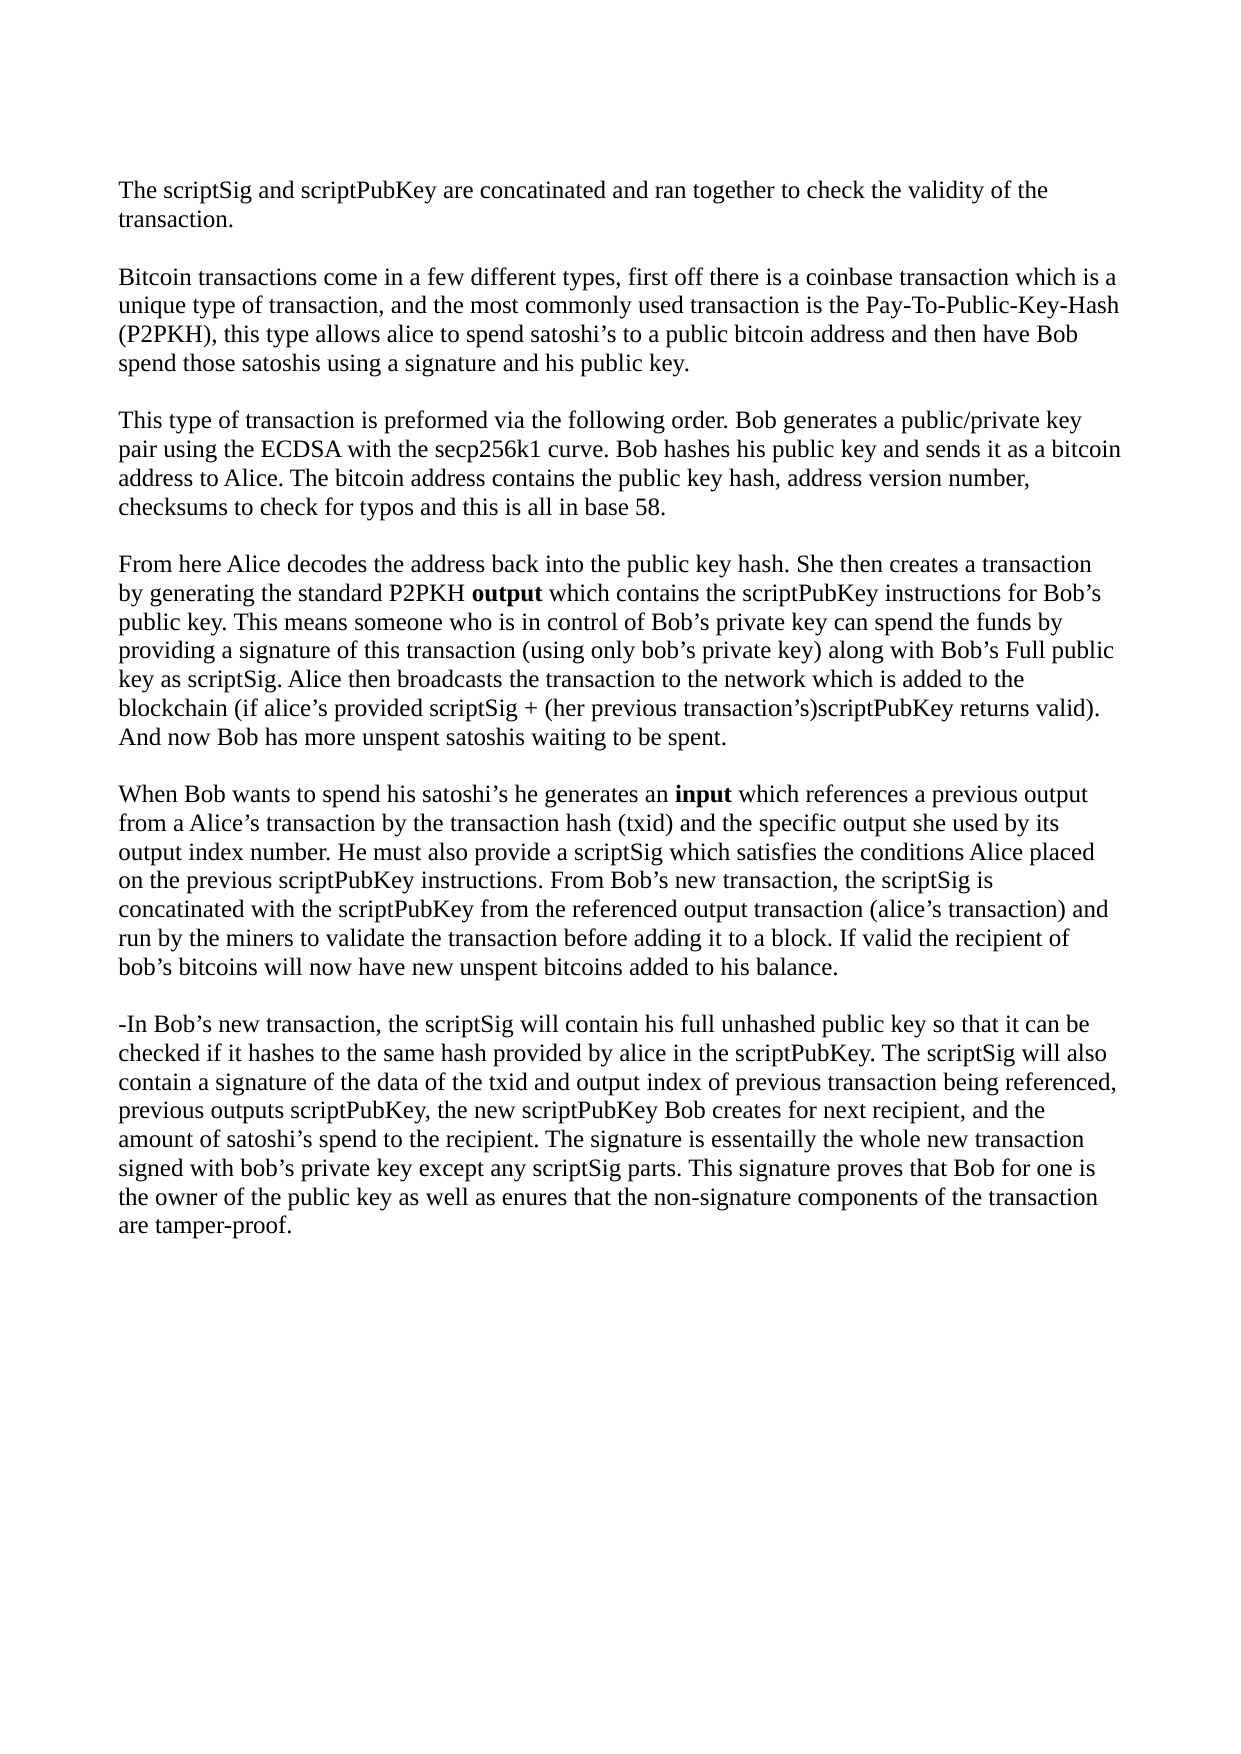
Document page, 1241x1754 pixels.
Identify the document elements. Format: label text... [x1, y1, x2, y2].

text The scriptSig and scriptPubKey are concatinated and ran together to check the validity of the transaction. [118, 176, 1122, 233]
text This type of transaction is preformed via the following order. Bob generates a public/private key pair using the ECDSA with the secp256k1 curve. Bob hashes his public key and sends it as a bitcoin address to Alice. The bitcoin address contains the public key hash, address version number, checksums to check for typos and this is all in base 58. [118, 406, 1122, 521]
text From here Alice decodes the address back into the public key hash. She then creates a transaction by generating the standard P2PKH output which contains the scriptPubKey instructions for Bob’s public key. This means someone who is in control of Bob’s private key can spend the funds by providing a signature of this transaction (using only bob’s private key) along with Bob’s Full public key as scriptSig. Alice then broadcasts the transaction to the network which is added to the blockchain (if alice’s provided scriptSig + (her previous transaction’s)scriptPubKey returns valid). And now Bob has more unspent satoshis waiting to be spent. [118, 549, 1122, 751]
text -In Bob’s new transaction, the scriptSig will contain his full unhashed public key so that it can be checked if it hashes to the same hash provided by alice in the scriptPubKey. The scriptSig will also contain a signature of the data of the txid and output index of previous transaction being referenced, previous outputs scriptPubKey, the new scriptPubKey Bob creates for next recipient, and the amount of satoshi’s spend to the recipient. The signature is essentailly the whole new transaction signed with bob’s private key except any scriptSig parts. This signature proves that Bob for one is the owner of the public key as well as enures that the non-signature components of the transaction are tamper-proof. [118, 1009, 1122, 1239]
text Bitcoin transactions come in a few different types, first off there is a coinbase transaction which is a unique type of transaction, and the most commonly used transaction is the Pay-To-Public-Key-Hash (P2PKH), this type allows alice to spend satoshi’s to a public bitcoin address and then have Bob spend those satoshis using a signature and his public key. [118, 262, 1122, 377]
text When Bob wants to spend his satoshi’s he generates an input which references a previous output from a Alice’s transaction by the transaction hash (txid) and the specific output she used by its output index number. He must also provide a scriptSig which satisfies the conditions Alice placed on the previous scriptPubKey instructions. From Bob’s new transaction, the scriptSig is concatinated with the scriptPubKey from the referenced output transaction (alice’s transaction) and run by the miners to validate the transaction before adding it to a block. If valid the recipient of bob’s bitcoins will now have new unspent bitcoins added to his balance. [118, 779, 1122, 981]
